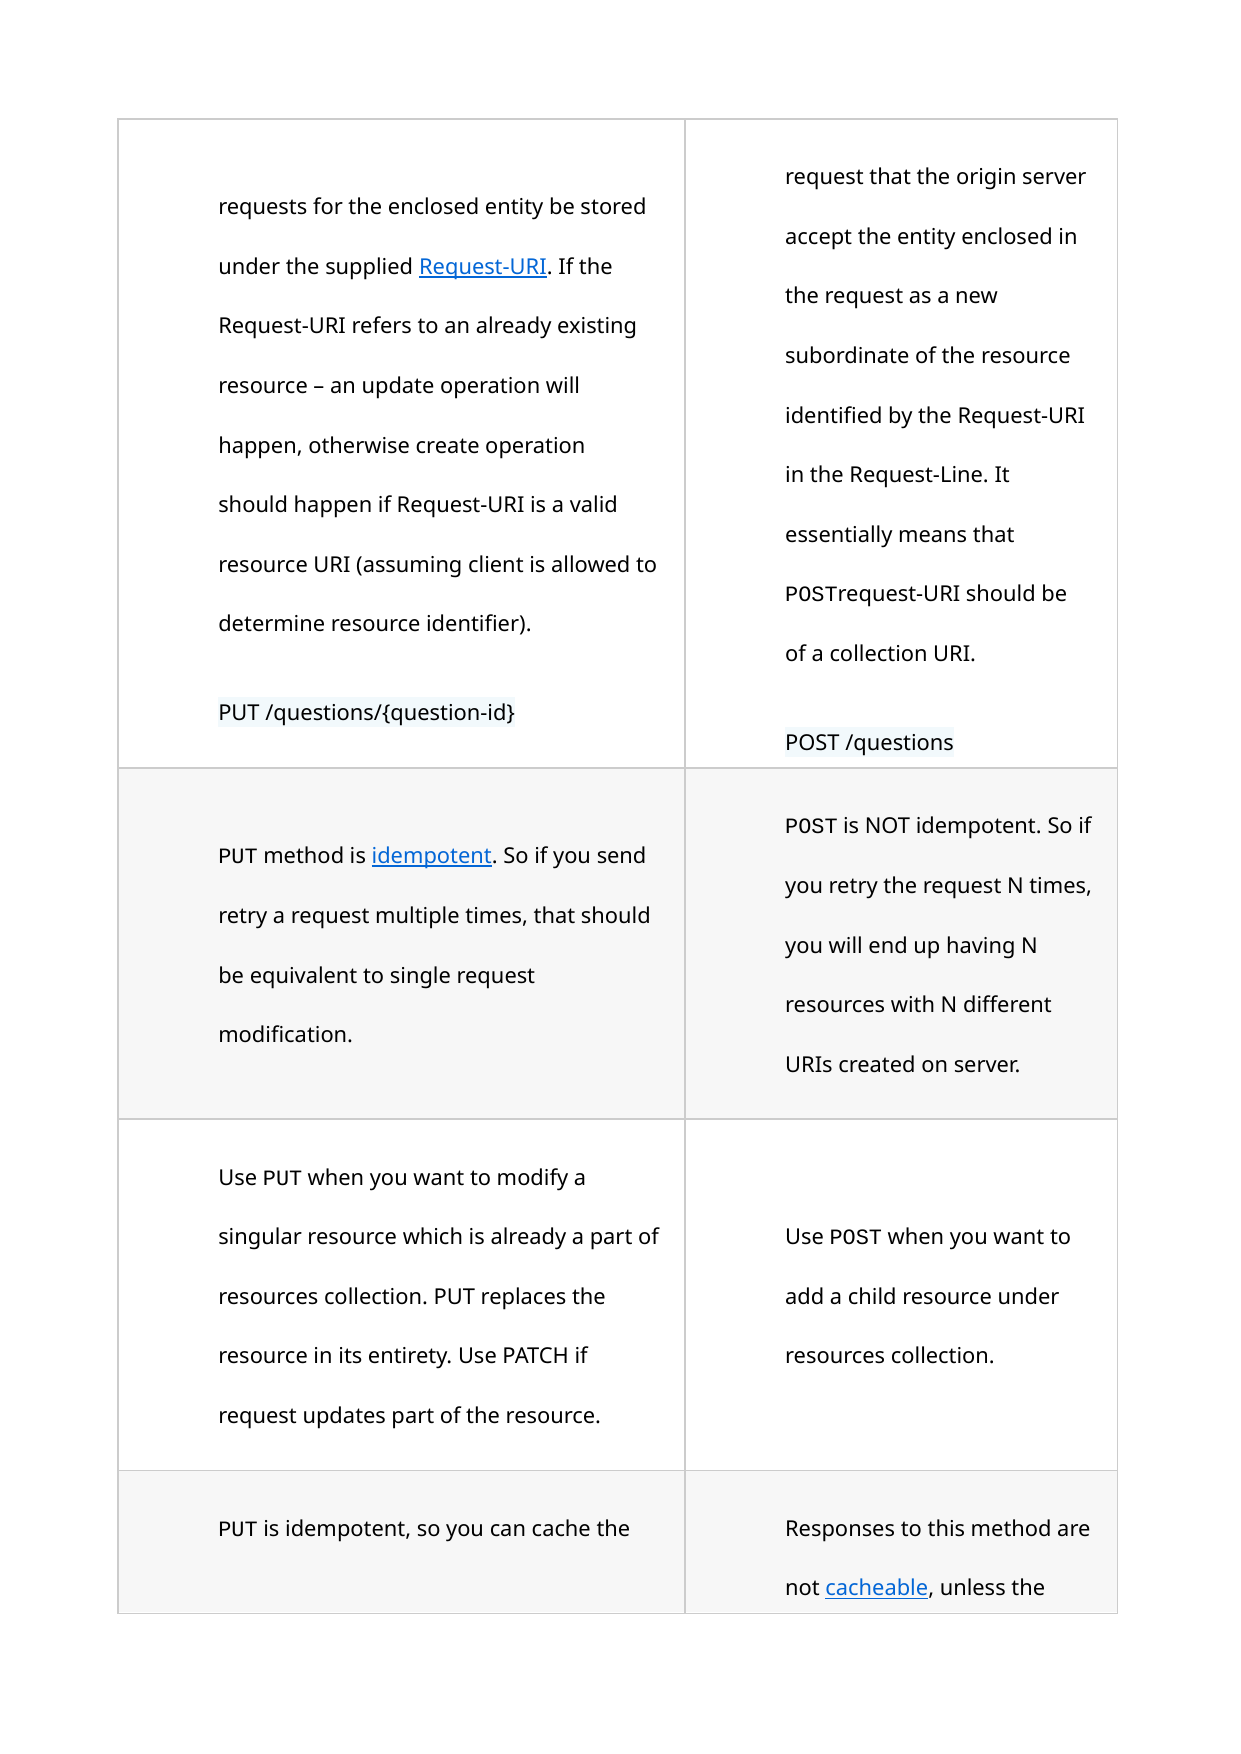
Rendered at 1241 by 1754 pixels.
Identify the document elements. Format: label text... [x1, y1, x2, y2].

table_cell requests for the enclosed entity be stored under the supplied Request-URI. If the Request-URI refers to an already existing resource – an update operation will happen, otherwise create operation should happen if Request-URI is a valid resource URI (assuming client is allowed to determine resource identifier). PUT /questions/{question-id} [119, 120, 684, 767]
table_cell Use PUT when you want to modify a singular resource which is already a part of resources collection. PUT replaces the resource in its entirety. Use PATCH if request updates part of the resource. [119, 1120, 684, 1469]
table_cell Use POST when you want to add a child resource under resources collection. [686, 1120, 1117, 1469]
table_cell Responses to this method are not cacheable, unless the [686, 1471, 1117, 1612]
table_cell PUT method is idempotent. So if you send retry a request multiple times, that should be equivalent to single request modification. [119, 769, 684, 1118]
table_cell PUT is idempotent, so you can cache the [119, 1471, 684, 1612]
table_cell POST is NOT idempotent. So if you retry the request N times, you will end up having N resources with N different URIs created on server. [686, 769, 1117, 1118]
table_cell request that the origin server accept the entity enclosed in the request as a new subordinate of the resource identified by the Request-URI in the Request-Line. It essentially means that POSTrequest-URI should be of a collection URI. POST /questions [686, 120, 1117, 767]
